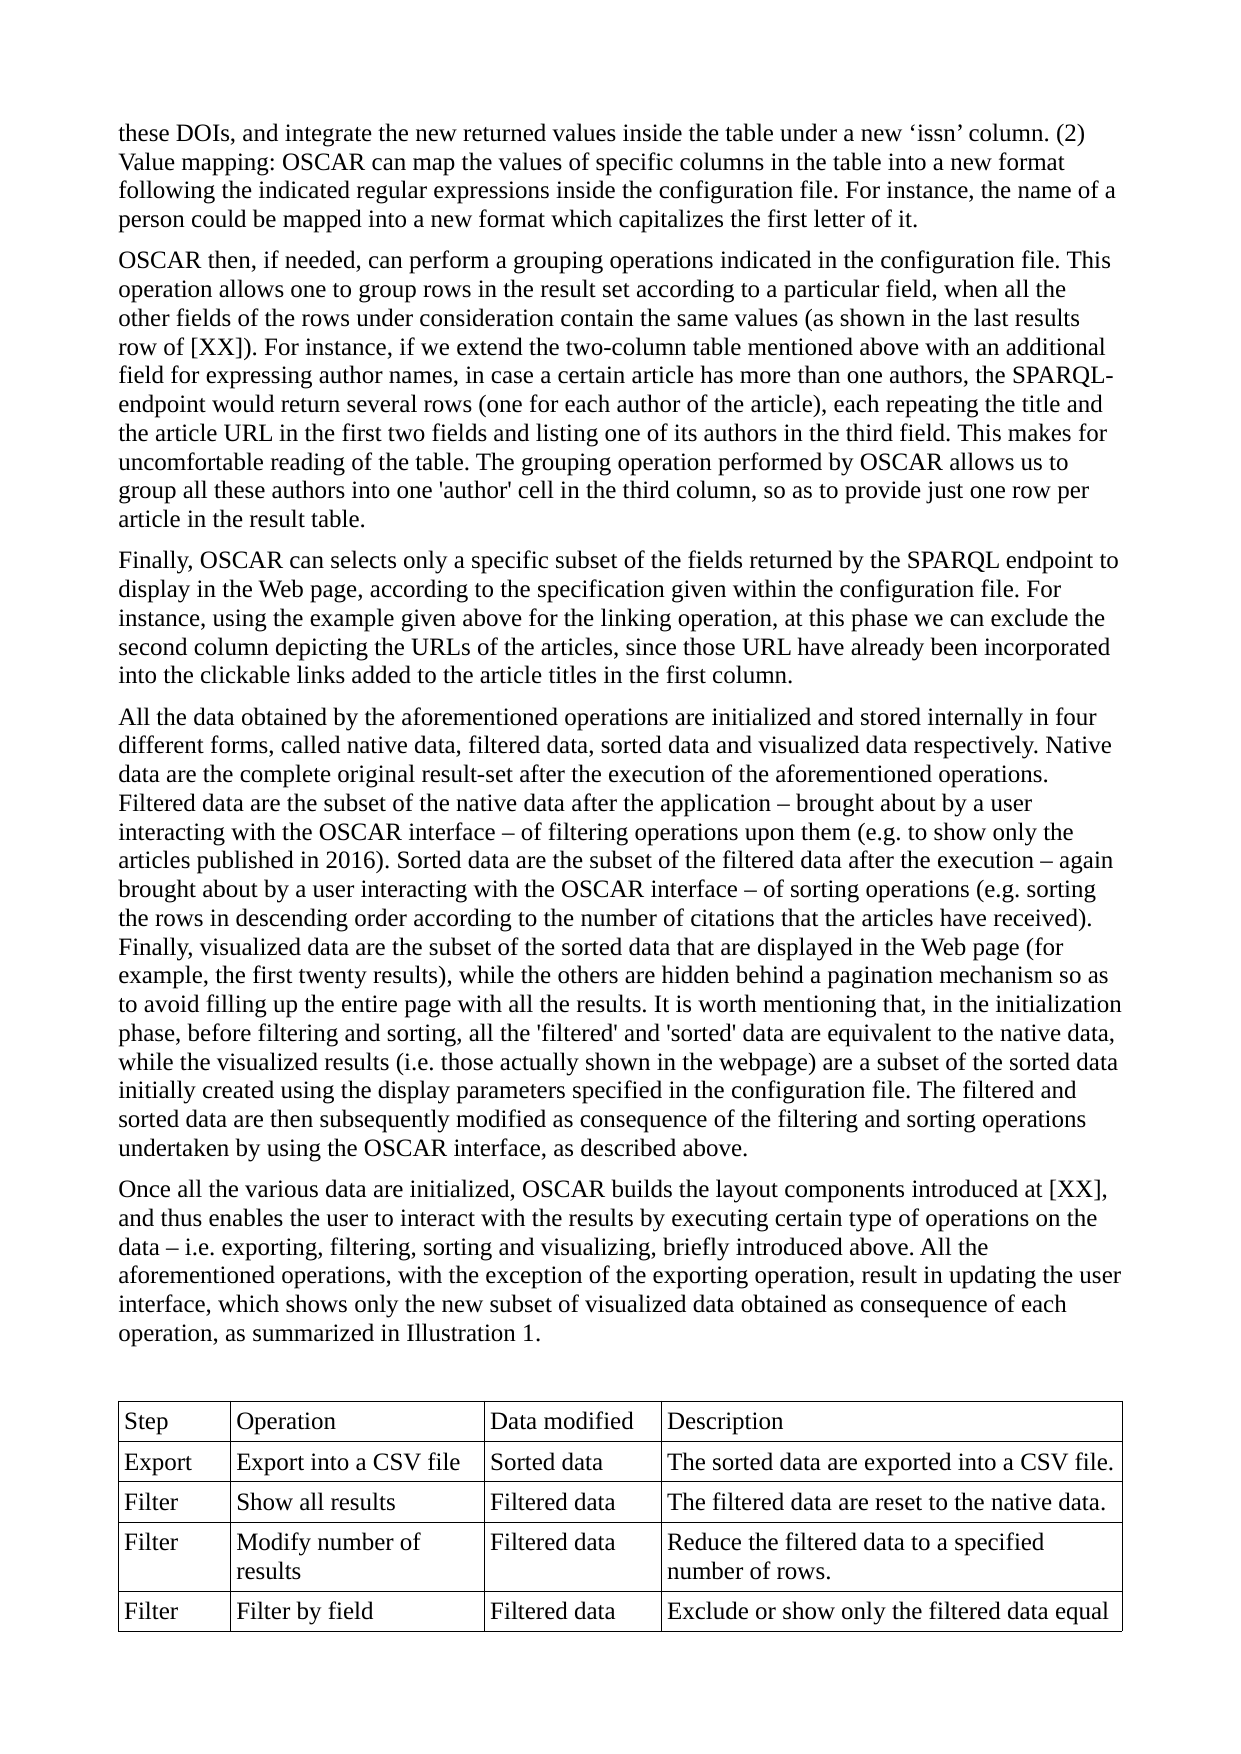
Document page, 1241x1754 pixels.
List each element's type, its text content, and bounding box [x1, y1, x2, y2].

table_cell Filter [119, 1482, 230, 1522]
table_cell Show all results [231, 1482, 484, 1522]
table_cell Filtered data [485, 1482, 661, 1522]
table_cell Reduce the filtered data to a specified number of rows. [662, 1523, 1122, 1591]
table_cell Modify number of results [231, 1523, 484, 1591]
table_header Description [662, 1402, 1122, 1441]
text Finally, OSCAR can selects only a specific subset of the fields returned by the SPARQL endpoint to display in the Web page, according to the specification given within the configuration file. For instance, using the example given above for the linking operation, at this phase we can exclude the second column depicting the URLs of the articles, since those URL have already been incorporated into the clickable links added to the article titles in the first column. [118, 546, 1122, 689]
text All the data obtained by the aforementioned operations are initialized and stored internally in four different forms, called native data, filtered data, sorted data and visualized data respectively. Native data are the complete original result-set after the execution of the aforementioned operations. Filtered data are the subset of the native data after the application – brought about by a user interacting with the OSCAR interface – of filtering operations upon them (e.g. to show only the articles published in 2016). Sorted data are the subset of the filtered data after the execution – again brought about by a user interacting with the OSCAR interface – of sorting operations (e.g. sorting the rows in descending order according to the number of citations that the articles have received). Finally, visualized data are the subset of the sorted data that are displayed in the Web page (for example, the first twenty results), while the others are hidden behind a pagination mechanism so as to avoid filling up the entire page with all the results. It is worth mentioning that, in the initialization phase, before filtering and sorting, all the 'filtered' and 'sorted' data are equivalent to the native data, while the visualized results (i.e. those actually shown in the webpage) are a subset of the sorted data initially created using the display parameters specified in the configuration file. The filtered and sorted data are then subsequently modified as consequence of the filtering and sorting operations undertaken by using the OSCAR interface, as described above. [118, 702, 1122, 1162]
text Once all the various data are initialized, OSCAR builds the layout components introduced at [XX], and thus enables the user to interact with the results by executing certain type of operations on the data – i.e. exporting, filtering, sorting and visualizing, briefly introduced above. All the aforementioned operations, with the exception of the exporting operation, result in updating the user interface, which shows only the new subset of visualized data obtained as consequence of each operation, as summarized in Illustration 1. [118, 1174, 1122, 1347]
table_cell Export into a CSV file [231, 1442, 484, 1481]
table_cell The filtered data are reset to the native data. [662, 1482, 1122, 1522]
table_cell Sorted data [485, 1442, 661, 1481]
table_header Step [119, 1402, 230, 1441]
table_cell The sorted data are exported into a CSV file. [662, 1442, 1122, 1481]
table_cell Filter by field [231, 1592, 484, 1631]
table_cell Filter [119, 1523, 230, 1591]
table_cell Filtered data [485, 1523, 661, 1591]
table_header Data modified [485, 1402, 661, 1441]
text these DOIs, and integrate the new returned values inside the table under a new ‘issn’ column. (2) Value mapping: OSCAR can map the values of specific columns in the table into a new format following the indicated regular expressions inside the configuration file. For instance, the name of a person could be mapped into a new format which capitalizes the first letter of it. [118, 118, 1122, 233]
table_header Operation [231, 1402, 484, 1441]
table_cell Export [119, 1442, 230, 1481]
table_cell Exclude or show only the filtered data equal [662, 1592, 1122, 1631]
text OSCAR then, if needed, can perform a grouping operations indicated in the configuration file. This operation allows one to group rows in the result set according to a particular field, when all the other fields of the rows under consideration contain the same values (as shown in the last results row of [XX]). For instance, if we extend the two-column table mentioned above with an additional field for expressing author names, in case a certain article has more than one authors, the SPARQL-endpoint would return several rows (one for each author of the article), each repeating the title and the article URL in the first two fields and listing one of its authors in the third field. This makes for uncomfortable reading of the table. The grouping operation performed by OSCAR allows us to group all these authors into one 'author' cell in the third column, so as to provide just one row per article in the result table. [118, 246, 1122, 533]
table_cell Filter [119, 1592, 230, 1631]
table_cell Filtered data [485, 1592, 661, 1631]
